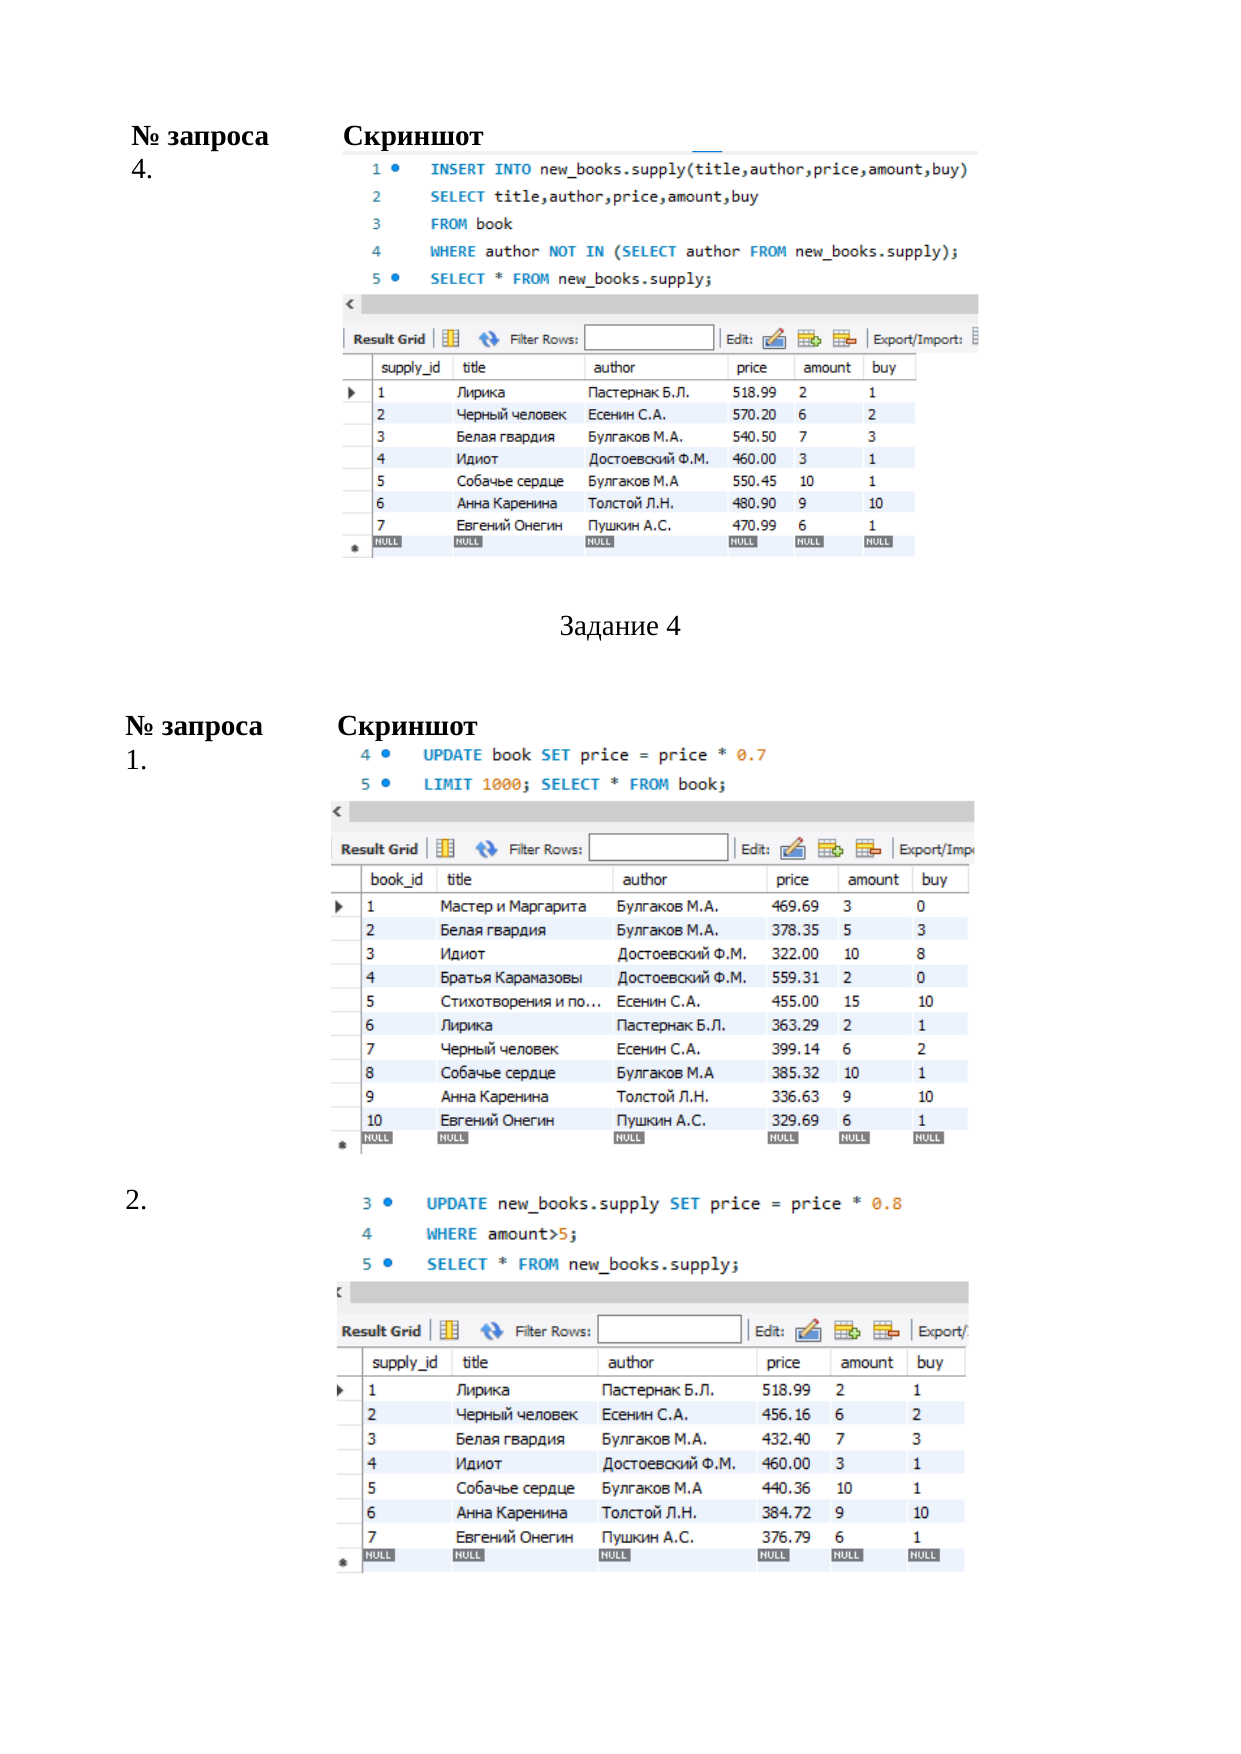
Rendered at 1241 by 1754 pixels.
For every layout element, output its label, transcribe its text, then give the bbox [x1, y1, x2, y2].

table_header № запроса [118, 708, 330, 742]
table_cell [330, 152, 342, 557]
picture [331, 741, 975, 1154]
table_header Скриншот [330, 708, 1122, 742]
text Задание 4 [118, 608, 1122, 641]
table_cell 4. [118, 152, 330, 557]
table_cell [979, 152, 1122, 557]
table_cell [330, 1182, 1122, 1611]
table_cell 2. [118, 1182, 330, 1611]
table_header № запроса [118, 118, 330, 152]
picture [336, 1182, 969, 1582]
table_header Скриншот [330, 118, 1122, 152]
table_cell 1. [118, 742, 330, 1182]
table_cell [330, 742, 1122, 1182]
picture [342, 151, 979, 558]
